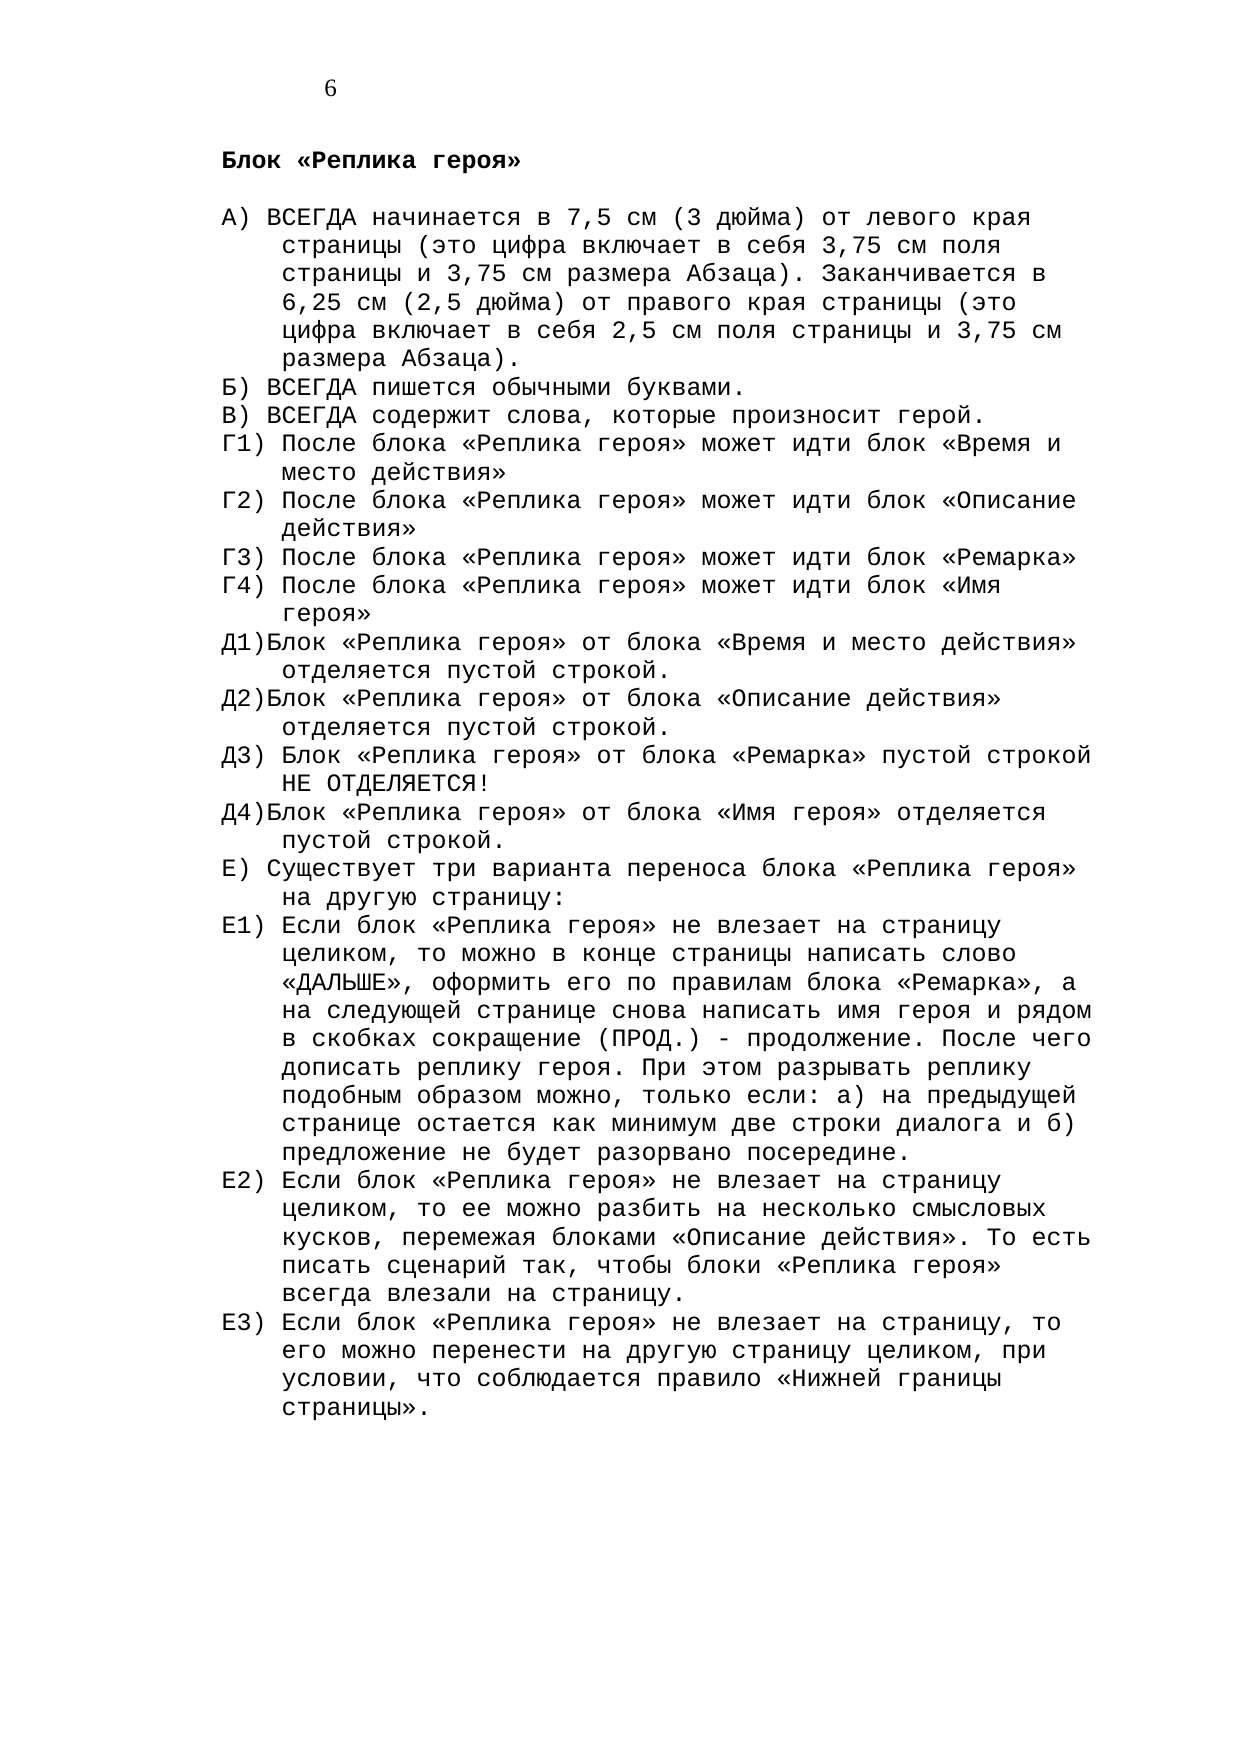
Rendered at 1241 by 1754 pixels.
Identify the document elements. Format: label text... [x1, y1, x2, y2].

subtitle Д1)Блок «Реплика героя» от блока «Время и место действия» отделяется пустой строкой. [221, 629, 1092, 686]
subtitle Б) ВСЕГДА пишется обычными буквами. [221, 374, 1092, 403]
subtitle А) ВСЕГДА начинается в 7,5 см (3 дюйма) от левого края страницы (это цифра включает в себя 3,75 см поля страницы и 3,75 см размера Абзаца). Заканчивается в 6,25 см (2,5 дюйма) от правого края страницы (это цифра включает в себя 2,5 см поля страницы и 3,75 см размера Абзаца). [221, 204, 1092, 374]
subtitle Е3) Если блок «Реплика героя» не влезает на страницу, то его можно перенести на другую страницу целиком, при условии, что соблюдается правило «Нижней границы страницы». [221, 1309, 1092, 1423]
subtitle Е2) Если блок «Реплика героя» не влезает на страницу целиком, то ее можно разбить на несколько смысловых кусков, перемежая блоками «Описание действия». То есть писать сценарий так, чтобы блоки «Реплика героя» всегда влезали на страницу. [221, 1168, 1092, 1309]
subtitle Г2) После блока «Реплика героя» может идти блок «Описание действия» [221, 488, 1092, 544]
subtitle В) ВСЕГДА содержит слова, которые произносит герой. [221, 403, 1092, 431]
subtitle Блок «Реплика героя» [221, 148, 1092, 176]
subtitle Г1) После блока «Реплика героя» может идти блок «Время и место действия» [221, 431, 1092, 488]
subtitle Г4) После блока «Реплика героя» может идти блок «Имя героя» [221, 573, 1092, 629]
subtitle Г3) После блока «Реплика героя» может идти блок «Ремарка» [221, 544, 1092, 573]
subtitle Д4)Блок «Реплика героя» от блока «Имя героя» отделяется пустой строкой. [221, 799, 1092, 856]
subtitle Е1) Если блок «Реплика героя» не влезает на страницу целиком, то можно в конце страницы написать слово «ДАЛЬШЕ», оформить его по правилам блока «Ремарка», а на следующей странице снова написать имя героя и рядом в скобках сокращение (ПРОД.) - продолжение. После чего дописать реплику героя. При этом разрывать реплику подобным образом можно, только если: а) на предыдущей странице остается как минимум две строки диалога и б) предложение не будет разорвано посередине. [221, 913, 1092, 1168]
subtitle Д2)Блок «Реплика героя» от блока «Описание действия» отделяется пустой строкой. [221, 686, 1092, 743]
subtitle Д3) Блок «Реплика героя» от блока «Ремарка» пустой строкой НЕ ОТДЕЛЯЕТСЯ! [221, 743, 1092, 799]
subtitle Е) Существует три варианта переноса блока «Реплика героя» на другую страницу: [221, 856, 1092, 913]
